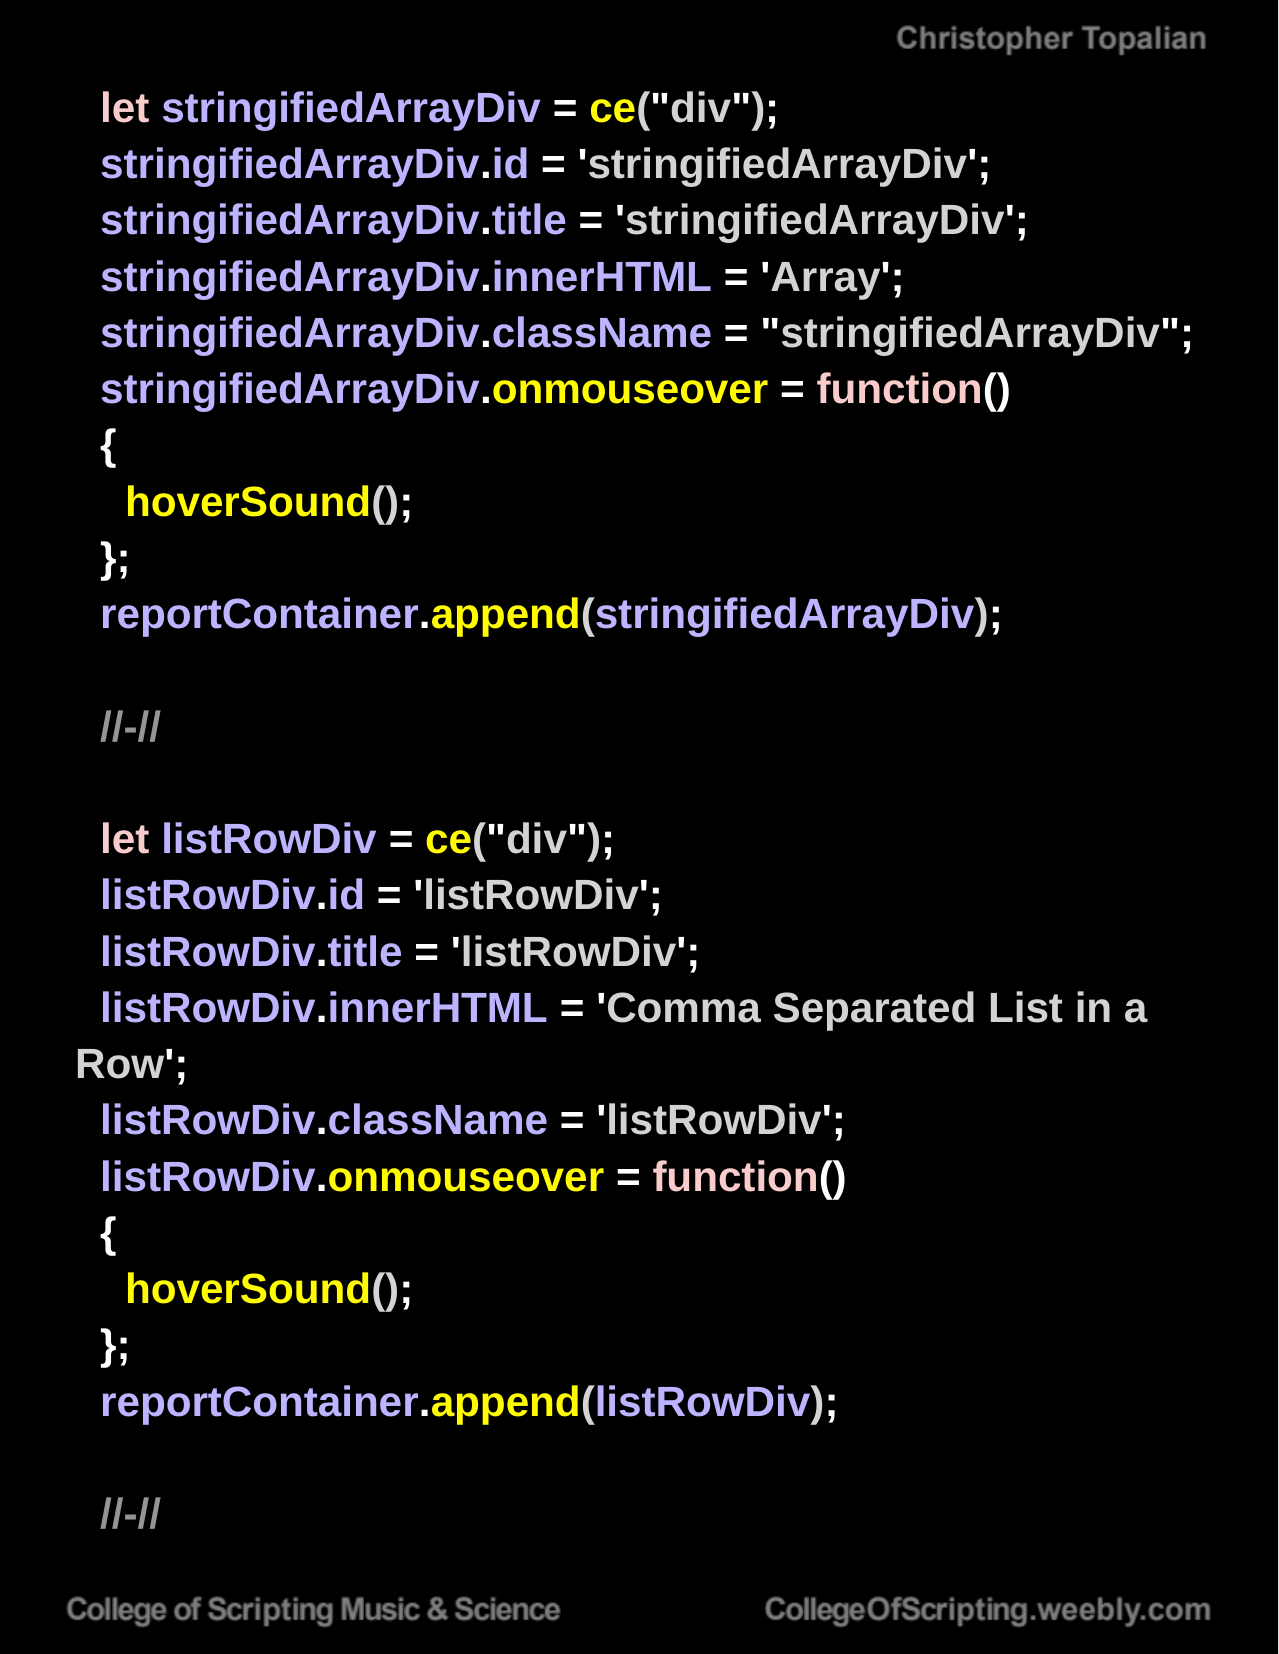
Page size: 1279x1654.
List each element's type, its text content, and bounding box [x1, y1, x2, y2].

text }; [75, 525, 1203, 581]
text listRowDiv.title = 'listRowDiv'; [75, 919, 1203, 975]
text hoverSound(); [75, 469, 1203, 525]
text stringifiedArrayDiv.className = "stringifiedArrayDiv"; [75, 300, 1203, 356]
text let stringifiedArrayDiv = ce("div"); [75, 75, 1203, 131]
text //-// [75, 1481, 1203, 1537]
text stringifiedArrayDiv.id = 'stringifiedArrayDiv'; [75, 131, 1203, 187]
text reportContainer.append(listRowDiv); [75, 1369, 1203, 1425]
text //-// [75, 694, 1203, 750]
text hoverSound(); [75, 1256, 1203, 1312]
text { [75, 412, 1203, 469]
text listRowDiv.className = 'listRowDiv'; [75, 1087, 1203, 1144]
text { [75, 1200, 1203, 1256]
text stringifiedArrayDiv.innerHTML = 'Array'; [75, 244, 1203, 300]
text stringifiedArrayDiv.title = 'stringifiedArrayDiv'; [75, 187, 1203, 244]
text stringifiedArrayDiv.onmouseover = function() [75, 356, 1203, 412]
text reportContainer.append(stringifiedArrayDiv); [75, 581, 1203, 637]
text listRowDiv.onmouseover = function() [75, 1144, 1203, 1200]
text }; [75, 1312, 1203, 1369]
text let listRowDiv = ce("div"); [75, 806, 1203, 862]
text listRowDiv.innerHTML = 'Comma Separated List in a Row'; [75, 975, 1203, 1087]
text listRowDiv.id = 'listRowDiv'; [75, 862, 1203, 919]
